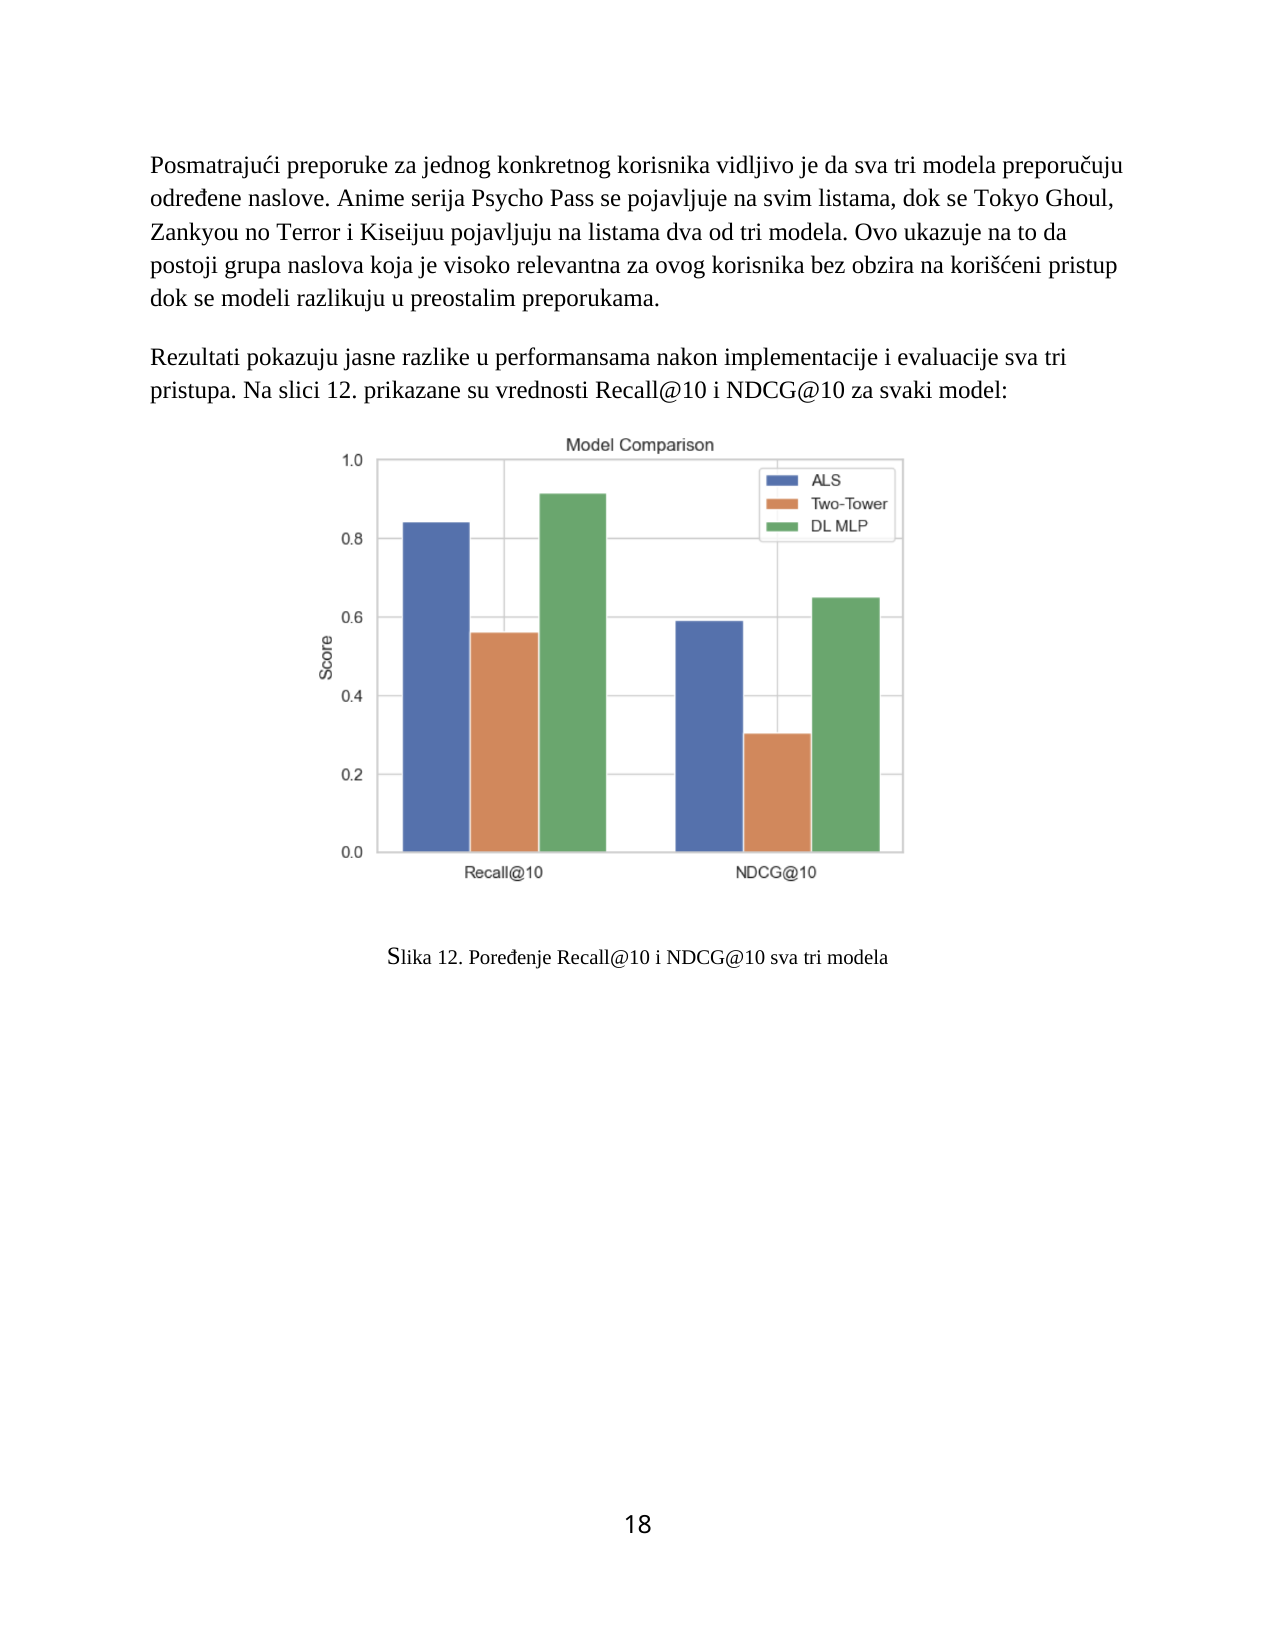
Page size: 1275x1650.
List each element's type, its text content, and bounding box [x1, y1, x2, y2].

text Rezultati pokazuju jasne razlike u performansama nakon implementacije i evaluacije sva tri pristupa. Na slici 12. prikazane su vrednosti Recall@10 i NDCG@10 za svaki model: [150, 342, 1125, 404]
text Posmatrajući preporuke za jednog konkretnog korisnika vidljivo je da sva tri modela preporučuju određene naslove. Anime serija Psycho Pass se pojavljuje na svim listama, dok se Tokyo Ghoul, Zankyou no Terror i Kiseijuu pojavljuju na listama dva od tri modela. Ovo ukazuje na to da postoji grupa naslova koja je visoko relevantna za ovog korisnika bez obzira na korišćeni pristup dok se modeli razlikuju u preostalim preporukama. [150, 150, 1125, 312]
text Slika 12. Poređenje Recall@10 i NDCG@10 sva tri modela [150, 941, 1125, 970]
